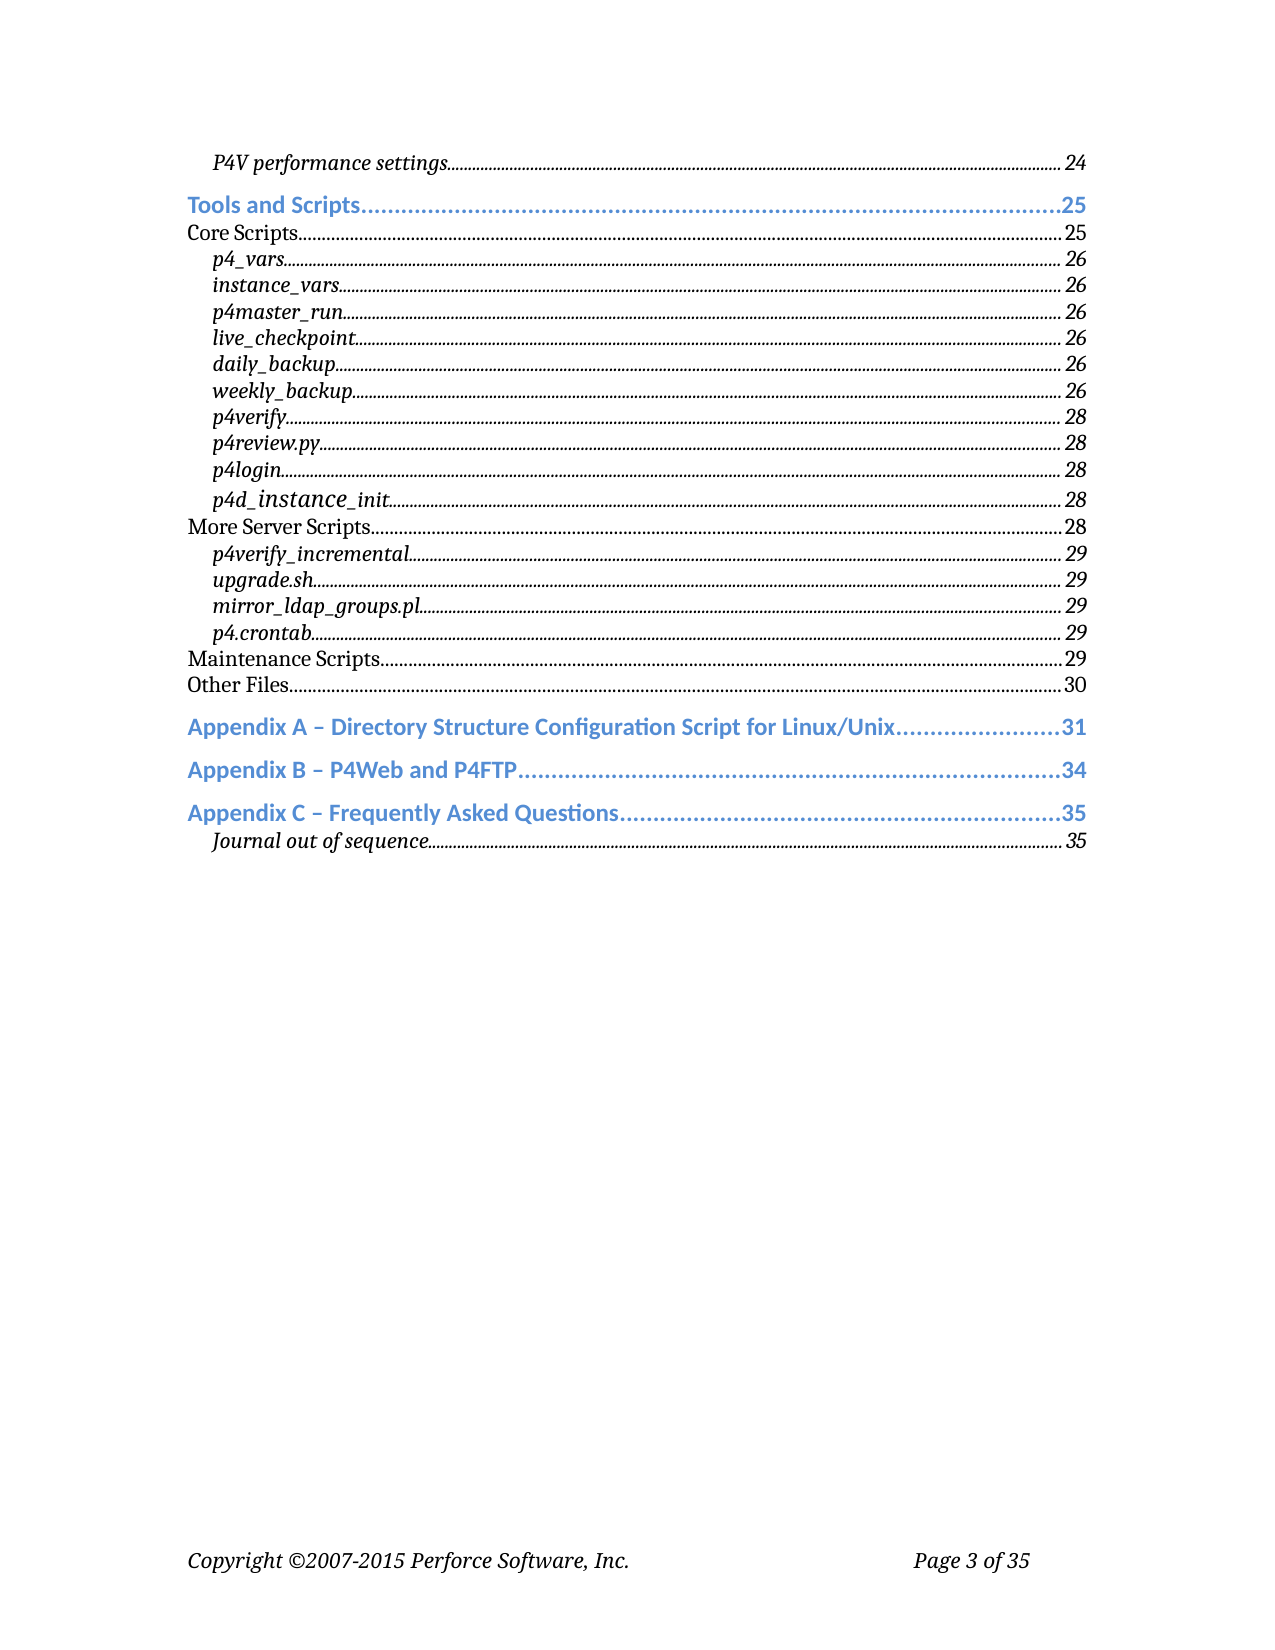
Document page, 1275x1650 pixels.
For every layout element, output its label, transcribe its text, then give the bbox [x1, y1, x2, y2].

text Other Files 30 [187, 672, 1087, 699]
text p4d_instance_init 28 [212, 483, 1087, 514]
text live_checkpoint 26 [212, 325, 1087, 351]
text mirror_ldap_groups.pl 29 [212, 593, 1087, 619]
text Journal out of sequence 35 [212, 828, 1087, 854]
text p4master_run 26 [212, 298, 1087, 325]
text p4_vars 26 [212, 246, 1087, 272]
text Appendix C – Frequently Asked Questions 35 [187, 797, 1087, 828]
text p4verify_incremental 29 [212, 541, 1087, 567]
text instance_vars 26 [212, 272, 1087, 298]
text Core Scripts 25 [187, 219, 1087, 246]
text P4V performance settings 24 [212, 150, 1087, 176]
text Maintenance Scripts 29 [187, 646, 1087, 672]
text p4review.py 28 [212, 430, 1087, 457]
text daily_backup 26 [212, 351, 1087, 377]
text p4login 28 [212, 457, 1087, 483]
text p4verify 28 [212, 404, 1087, 430]
text Tools and Scripts 25 [187, 189, 1087, 219]
text Appendix A – Directory Structure Configuration Script for Linux/Unix 31 [187, 711, 1087, 742]
text Appendix B – P4Web and P4FTP 34 [187, 754, 1087, 785]
text p4.crontab 29 [212, 619, 1087, 646]
text weekly_backup 26 [212, 377, 1087, 404]
text More Server Scripts 28 [187, 514, 1087, 541]
text upgrade.sh 29 [212, 567, 1087, 593]
